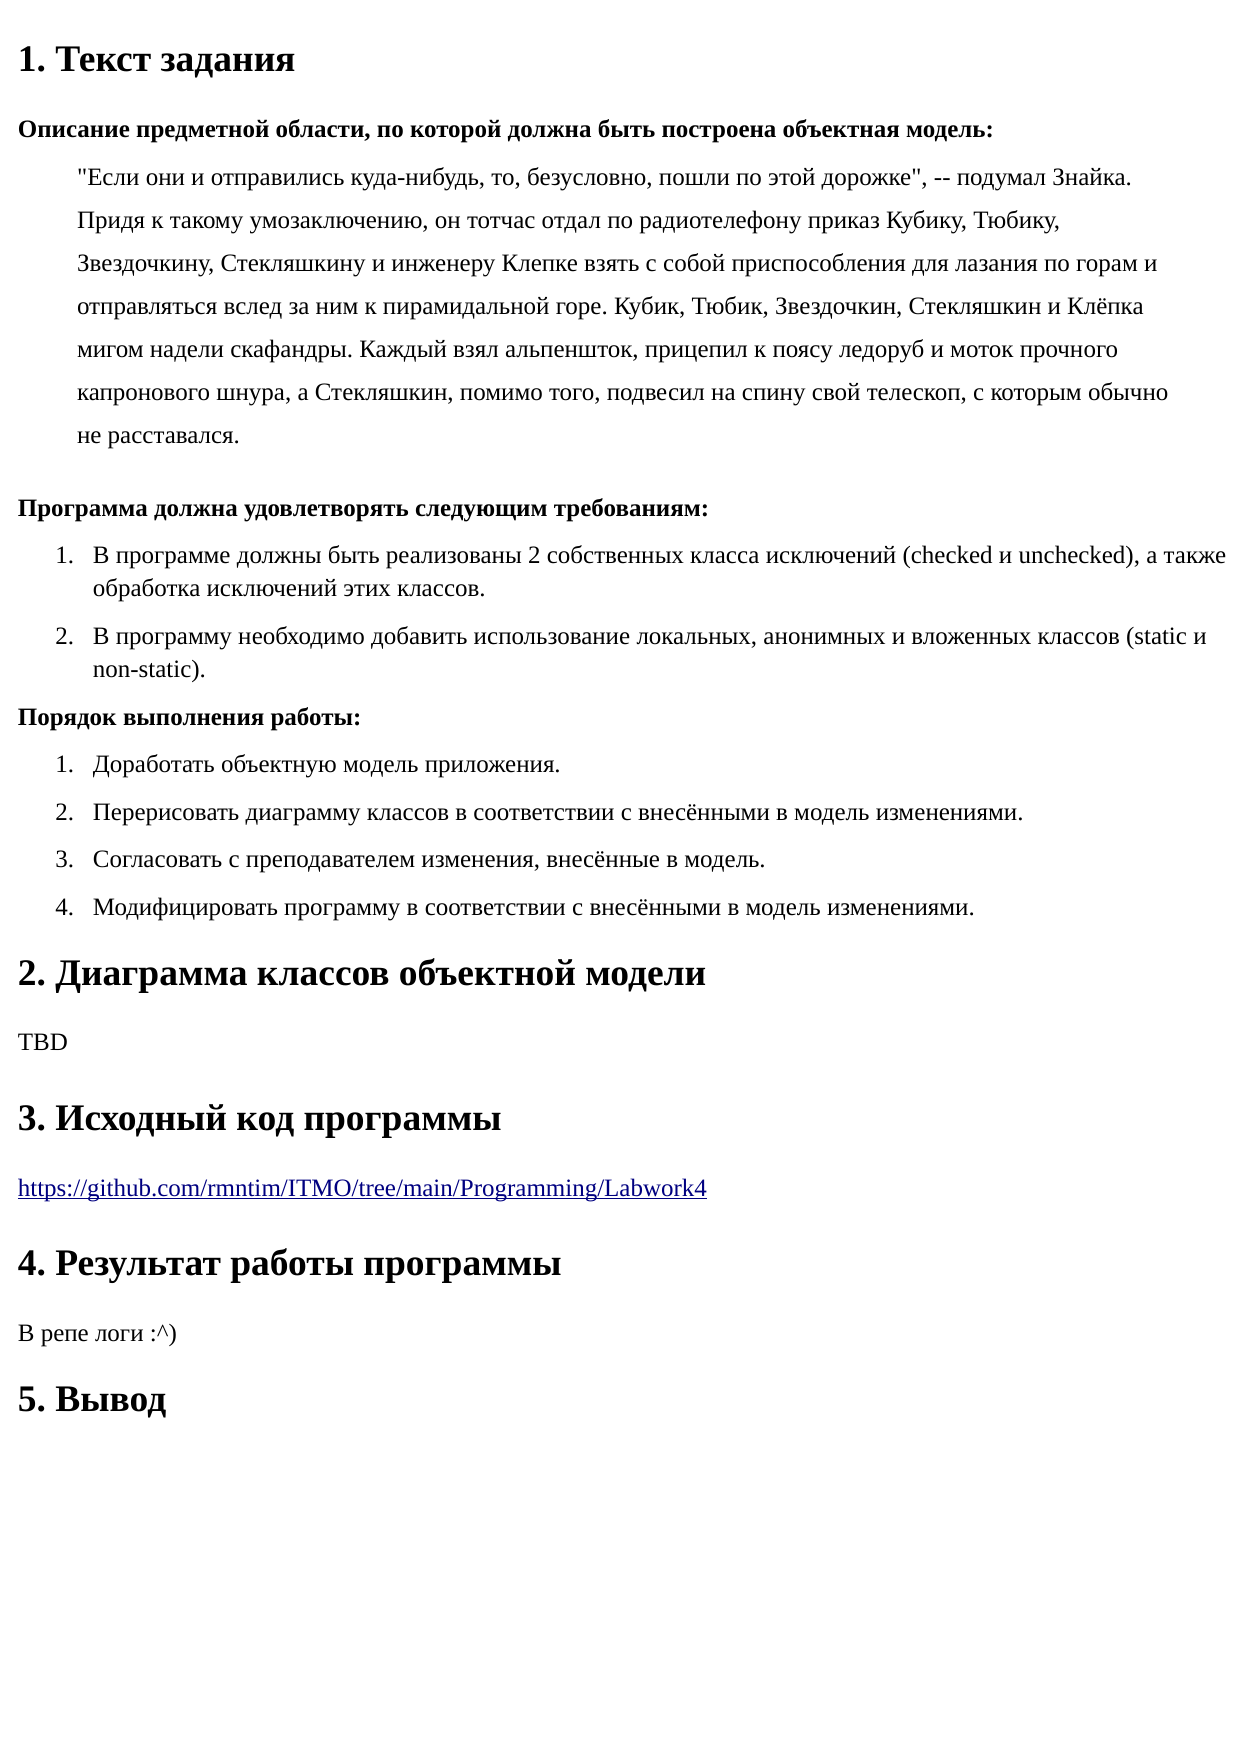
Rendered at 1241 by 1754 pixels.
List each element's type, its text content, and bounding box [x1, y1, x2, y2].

list В программу необходимо добавить использование локальных, анонимных и вложенных классов (static и non-static). [55, 621, 1231, 683]
text Программа должна удовлетворять следующим требованиям: [18, 493, 1231, 522]
text TBD [18, 1027, 1231, 1056]
subtitle 2. Диаграмма классов объектной модели [18, 950, 1231, 993]
subtitle 1. Текст задания [18, 37, 1231, 80]
subtitle 5. Вывод [18, 1376, 1231, 1419]
list Согласовать с преподавателем изменения, внесённые в модель. [55, 844, 1231, 873]
list Модифицировать программу в соответствии с внесёнными в модель изменениями. [55, 892, 1231, 921]
text Порядок выполнения работы: [18, 702, 1231, 731]
subtitle 3. Исходный код программы [18, 1096, 1231, 1139]
text В репе логи :^) [18, 1318, 1231, 1347]
list В программе должны быть реализованы 2 собственных класса исключений (checked и unchecked), а также обработка исключений этих классов. [55, 541, 1231, 602]
text "Если они и отправились куда-нибудь, то, безусловно, пошли по этой дорожке", -- подумал Знайка. Придя к такому умозаключению, он тотчас отдал по радиотелефону приказ Кубику, Тюбику, Звездочкину, Стекляшкину и инженеру Клепке взять с собой приспособления для лазания по горам и отправляться вслед за ним к пирамидальной горе. Кубик, Тюбик, Звездочкин, Стекляшкин и Клёпка мигом надели скафандры. Каждый взял альпеншток, прицепил к поясу ледоруб и моток прочного капронового шнура, а Стекляшкин, помимо того, подвесил на спину свой телескоп, с которым обычно не расставался. [77, 162, 1172, 449]
text https://github.com/rmntim/ITMO/tree/main/Programming/Labwork4 [18, 1173, 1231, 1201]
subtitle 4. Результат работы программы [18, 1241, 1231, 1284]
list Доработать объектную модель приложения. [55, 749, 1231, 778]
list Перерисовать диаграмму классов в соответствии с внесёнными в модель изменениями. [55, 797, 1231, 826]
text Описание предметной области, по которой должна быть построена объектная модель: [18, 114, 1231, 143]
